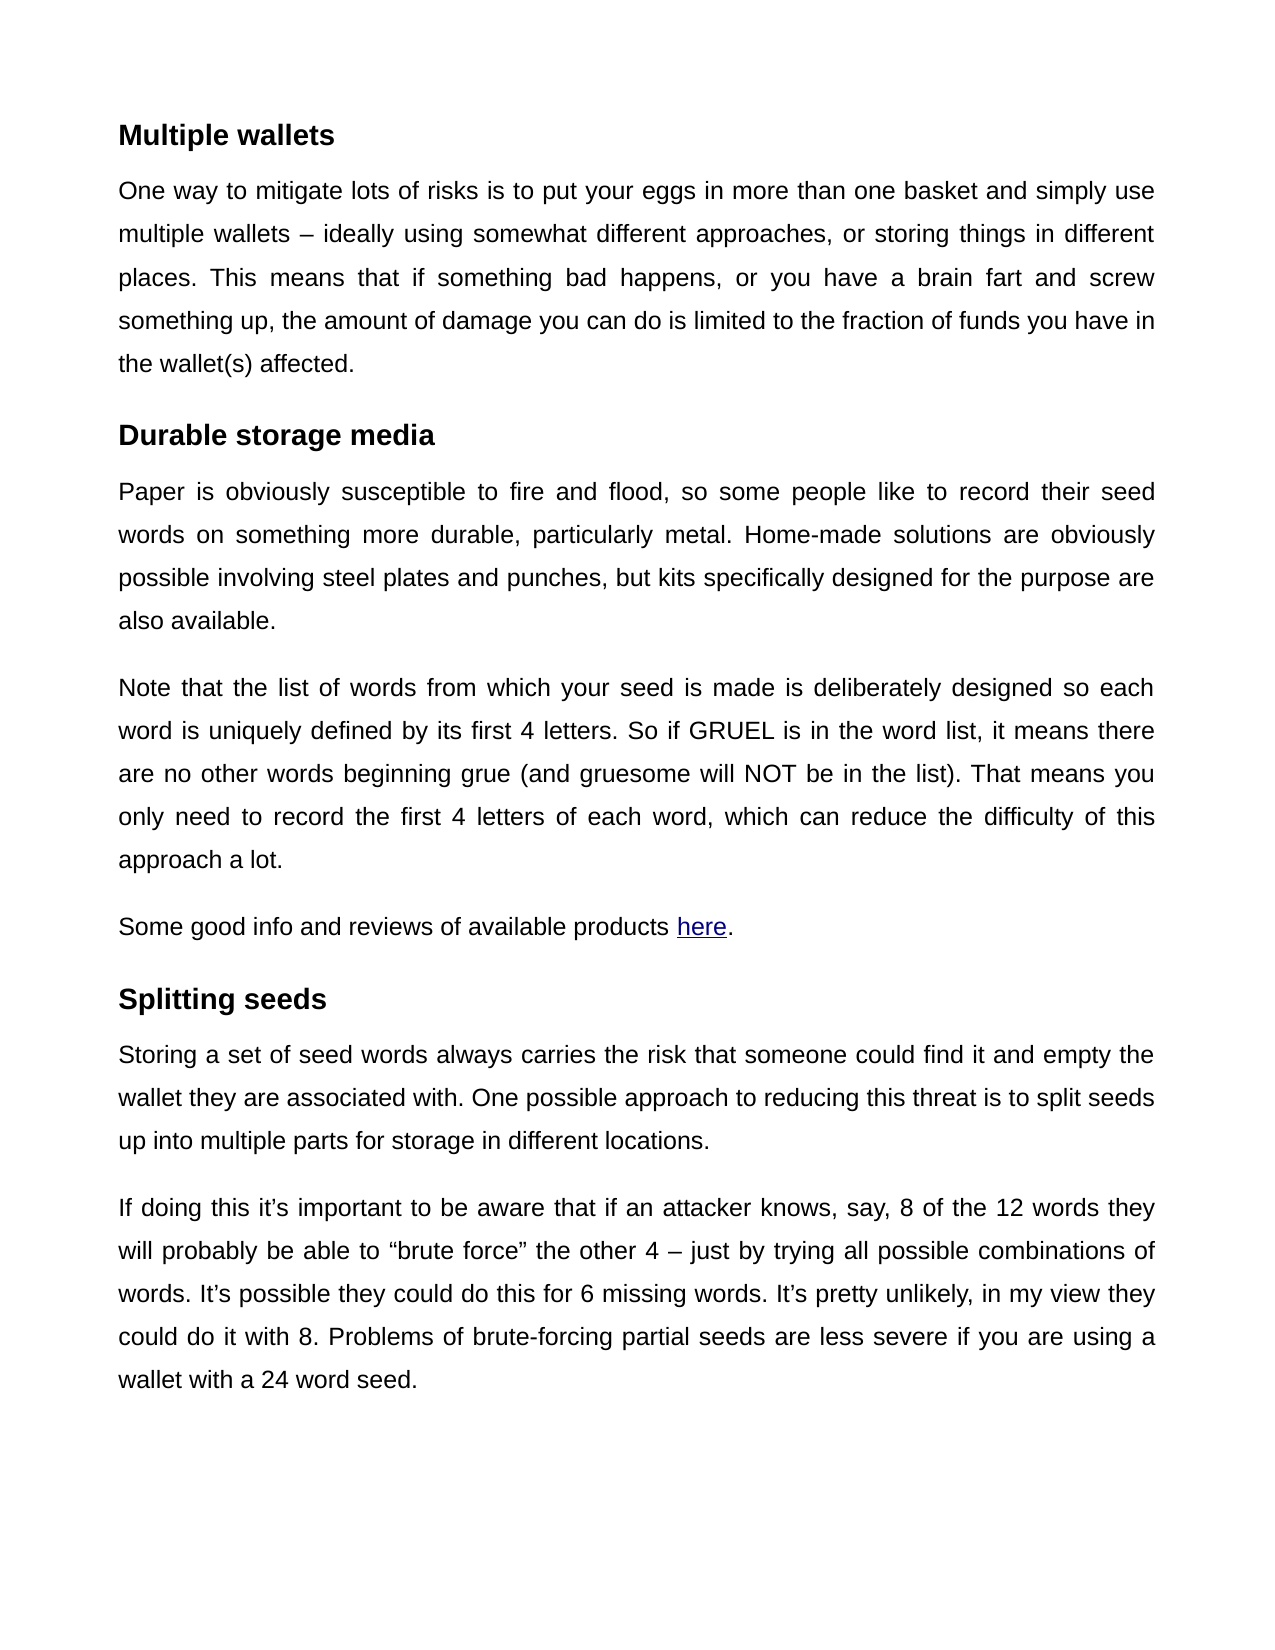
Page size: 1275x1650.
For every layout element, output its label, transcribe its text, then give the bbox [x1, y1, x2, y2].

subtitle Durable storage media [118, 418, 1157, 452]
subtitle Splitting seeds [118, 982, 1157, 1015]
text One way to mitigate lots of risks is to put your eggs in more than one basket and simply use multiple wallets – ideally using somewhat different approaches, or storing things in different places. This means that if something bad happens, or you have a brain fart and screw something up, the amount of damage you can do is limited to the fraction of funds you have in the wallet(s) affected. [118, 176, 1157, 377]
text Note that the list of words from which your seed is made is deliberately designed so each word is uniquely defined by its first 4 letters. So if GRUEL is in the word list, it means there are no other words beginning grue (and gruesome will NOT be in the list). That means you only need to record the first 4 letters of each word, which can reduce the difficulty of this approach a lot. [118, 673, 1157, 874]
text Some good info and reviews of available products here. [118, 912, 1157, 941]
text Paper is obviously susceptible to fire and flood, so some people like to record their seed words on something more durable, particularly metal. Home-made solutions are obviously possible involving steel plates and punches, but kits specifically designed for the purpose are also available. [118, 476, 1157, 634]
text Storing a set of seed words always carries the risk that someone could find it and empty the wallet they are associated with. One possible approach to reducing this threat is to split seeds up into multiple parts for storage in different locations. [118, 1040, 1157, 1155]
subtitle Multiple wallets [118, 118, 1157, 152]
text If doing this it’s important to be aware that if an attacker knows, say, 8 of the 12 words they will probably be able to “brute force” the other 4 – just by trying all possible combinations of words. It’s possible they could do this for 6 missing words. It’s pretty unlikely, in my view they could do it with 8. Problems of brute-forcing partial seeds are less severe if you are using a wallet with a 24 word seed. [118, 1193, 1157, 1394]
